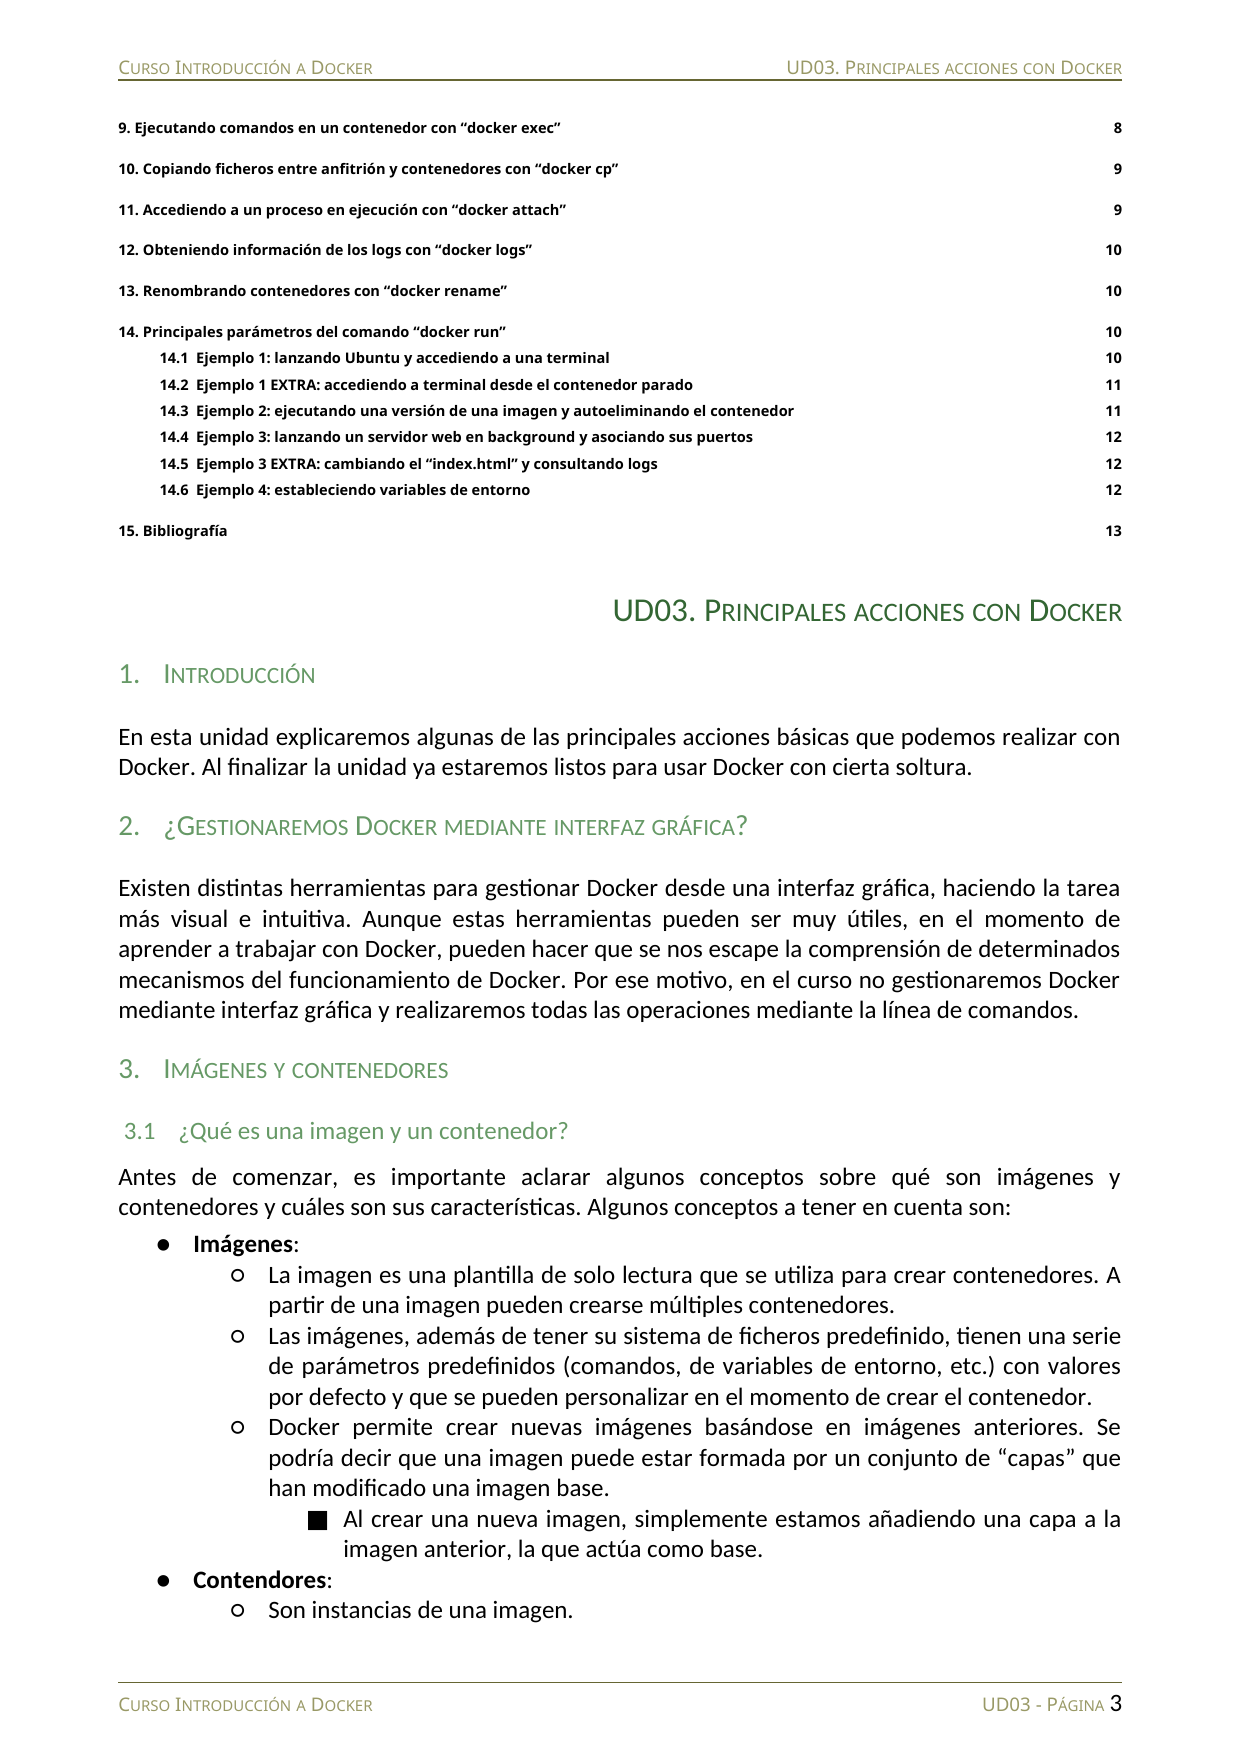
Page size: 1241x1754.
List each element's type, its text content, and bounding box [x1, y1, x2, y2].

text Antes de comenzar, es importante aclarar algunos conceptos sobre qué son imágenes y contenedores y cuáles son sus características. Algunos conceptos a tener en cuenta son: [118, 1161, 1122, 1222]
subtitle Introducción [118, 655, 1122, 691]
text 14.5 Ejemplo 3 EXTRA: cambiando el “index.html” y consultando logs 12 [156, 453, 1122, 473]
text 14.2 Ejemplo 1 EXTRA: accediendo a terminal desde el contenedor parado 11 [156, 374, 1122, 394]
list Contendores: [156, 1564, 1122, 1594]
text 10. Copiando ficheros entre anfitrión y contenedores con “docker cp” 9 [118, 159, 1122, 179]
list Las imágenes, además de tener su sistema de ficheros predefinido, tienen una serie de parámetros predefinidos (comandos, de variables de entorno, etc.) con valores por defecto y que se pueden personalizar en el momento de crear el contenedor. [231, 1320, 1122, 1411]
text 14.3 Ejemplo 2: ejecutando una versión de una imagen y autoeliminando el contenedor 11 [156, 401, 1122, 421]
text En esta unidad explicaremos algunas de las principales acciones básicas que podemos realizar con Docker. Al finalizar la unidad ya estaremos listos para usar Docker con cierta soltura. [118, 721, 1122, 782]
text 15. Bibliografía 13 [118, 521, 1122, 540]
text 14.6 Ejemplo 4: estableciendo variables de entorno 12 [156, 480, 1122, 500]
subtitle ¿Gestionaremos Docker mediante interfaz gráfica? [118, 807, 1122, 842]
text 12. Obteniendo información de los logs con “docker logs” 10 [118, 240, 1122, 260]
list Docker permite crear nuevas imágenes basándose en imágenes anteriores. Se podría decir que una imagen puede estar formada por un conjunto de “capas” que han modificado una imagen base. [231, 1411, 1122, 1503]
text Existen distintas herramientas para gestionar Docker desde una interfaz gráfica, haciendo la tarea más visual e intuitiva. Aunque estas herramientas pueden ser muy útiles, en el momento de aprender a trabajar con Docker, pueden hacer que se nos escape la comprensión de determinados mecanismos del funcionamiento de Docker. Por ese motivo, en el curso no gestionaremos Docker mediante interfaz gráfica y realizaremos todas las operaciones mediante la línea de comandos. [118, 872, 1122, 1025]
text 13. Renombrando contenedores con “docker rename” 10 [118, 281, 1122, 301]
list Al crear una nueva imagen, simplemente estamos añadiendo una capa a la imagen anterior, la que actúa como base. [306, 1503, 1122, 1564]
subtitle Imágenes y contenedores [118, 1050, 1122, 1085]
list La imagen es una plantilla de solo lectura que se utiliza para crear contenedores. A partir de una imagen pueden crearse múltiples contenedores. [231, 1259, 1122, 1320]
text UD03. Principales acciones con Docker [118, 589, 1122, 630]
text 14.4 Ejemplo 3: lanzando un servidor web en background y asociando sus puertos 12 [156, 427, 1122, 447]
list Son instancias de una imagen. [231, 1594, 1122, 1625]
text 11. Accediendo a un proceso en ejecución con “docker attach” 9 [118, 199, 1122, 219]
text 9. Ejecutando comandos en un contenedor con “docker exec” 8 [118, 118, 1122, 138]
subtitle ¿Qué es una imagen y un contenedor? [118, 1115, 1122, 1146]
list Imágenes: [156, 1228, 1122, 1259]
text 14. Principales parámetros del comando “docker run” 10 [118, 322, 1122, 342]
text 14.1 Ejemplo 1: lanzando Ubuntu y accediendo a una terminal 10 [156, 348, 1122, 368]
